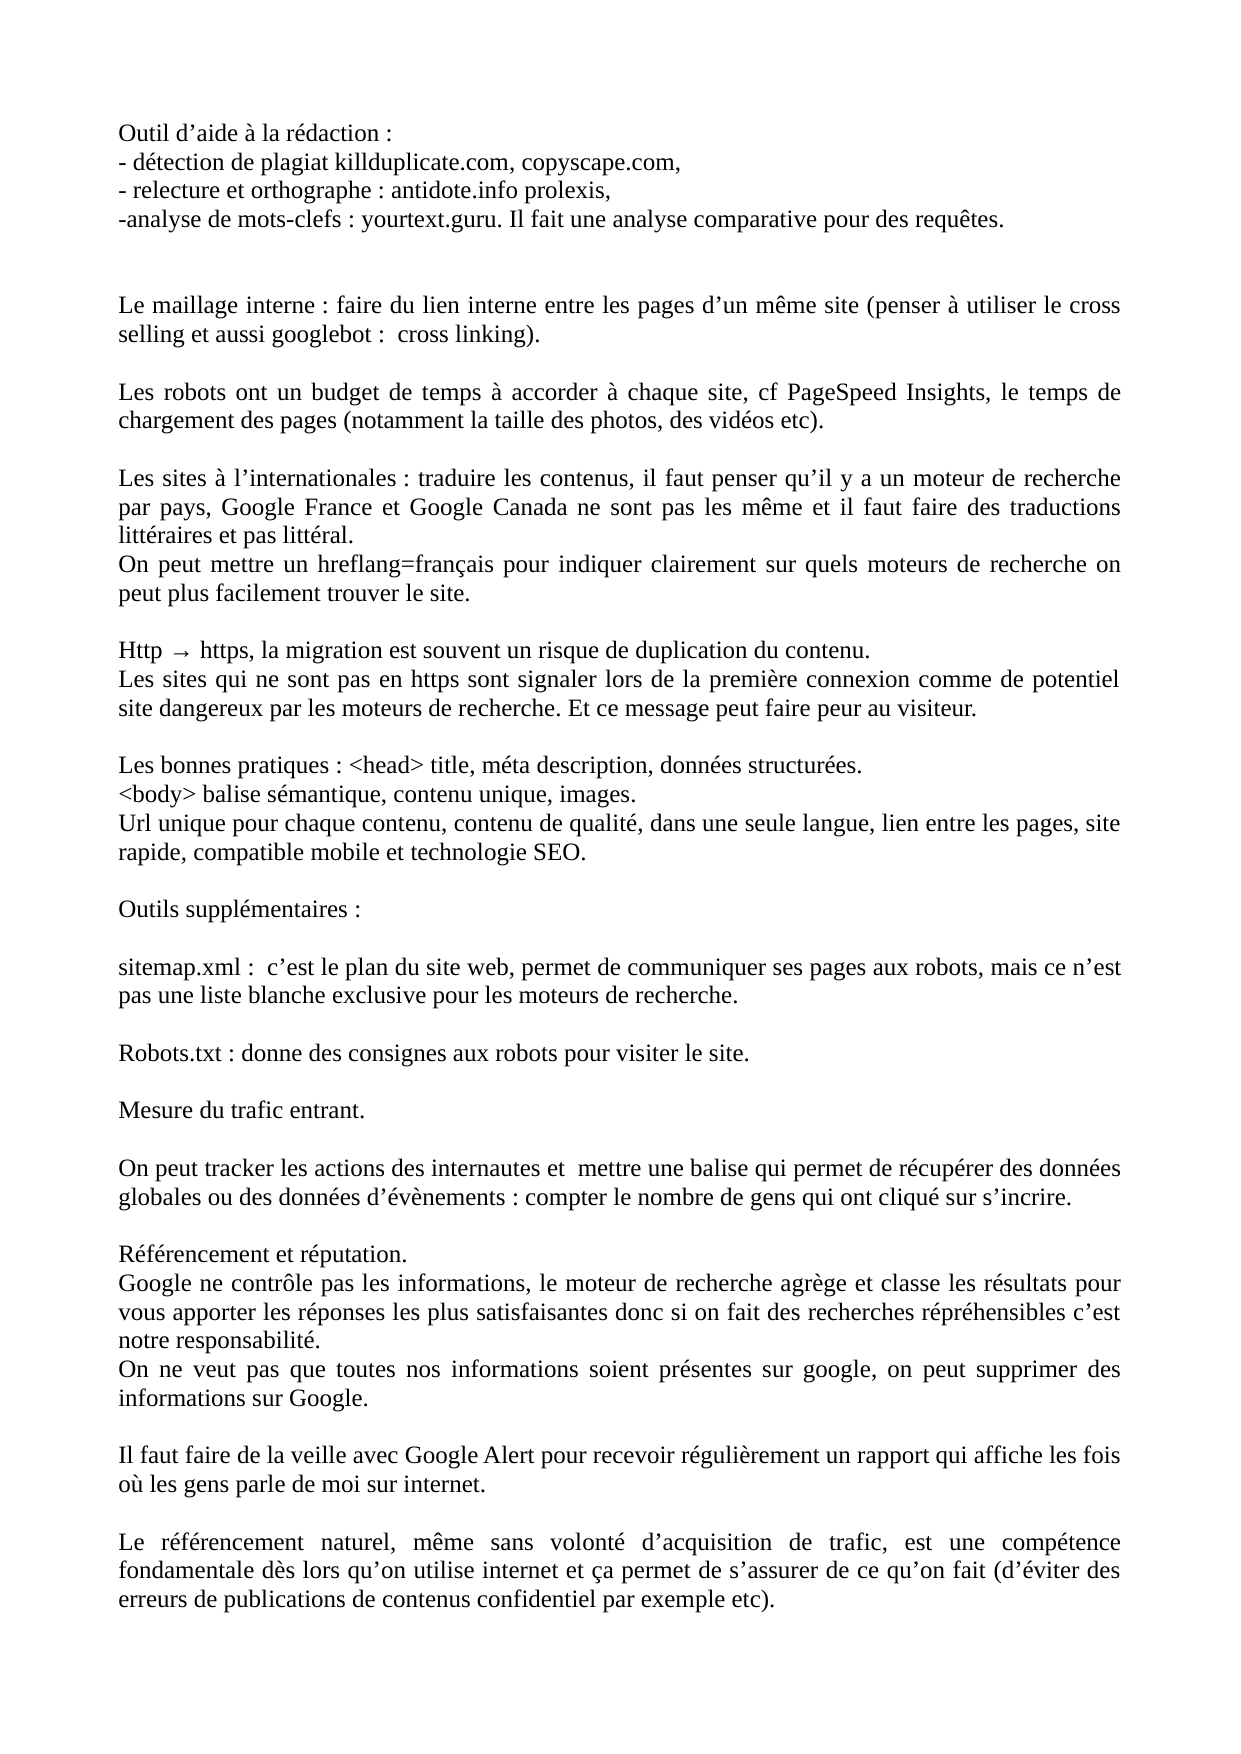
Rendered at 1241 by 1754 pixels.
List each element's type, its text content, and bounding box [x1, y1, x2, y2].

text Les robots ont un budget de temps à accorder à chaque site, cf PageSpeed Insights, le temps de chargement des pages (notamment la taille des photos, des vidéos etc). [118, 377, 1122, 434]
text Robots.txt : donne des consignes aux robots pour visiter le site. [118, 1038, 1122, 1067]
text -analyse de mots-clefs : yourtext.guru. Il fait une analyse comparative pour des requêtes. [118, 204, 1122, 233]
text Les bonnes pratiques : <head> title, méta description, données structurées. [118, 751, 1122, 779]
text Les sites qui ne sont pas en https sont signaler lors de la première connexion comme de potentiel site dangereux par les moteurs de recherche. Et ce message peut faire peur au visiteur. [118, 664, 1122, 722]
text Mesure du trafic entrant. [118, 1096, 1122, 1124]
text Url unique pour chaque contenu, contenu de qualité, dans une seule langue, lien entre les pages, site rapide, compatible mobile et technologie SEO. [118, 808, 1122, 866]
text On ne veut pas que toutes nos informations soient présentes sur google, on peut supprimer des informations sur Google. [118, 1354, 1122, 1412]
text Le maillage interne : faire du lien interne entre les pages d’un même site (penser à utiliser le cross selling et aussi googlebot : cross linking). [118, 291, 1122, 348]
text sitemap.xml : c’est le plan du site web, permet de communiquer ses pages aux robots, mais ce n’est pas une liste blanche exclusive pour les moteurs de recherche. [118, 952, 1122, 1009]
text - relecture et orthographe : antidote.info prolexis, [118, 176, 1122, 204]
text Référencement et réputation. [118, 1239, 1122, 1268]
text - détection de plagiat killduplicate.com, copyscape.com, [118, 147, 1122, 176]
text On peut tracker les actions des internautes et mettre une balise qui permet de récupérer des données globales ou des données d’évènements : compter le nombre de gens qui ont cliqué sur s’incrire. [118, 1153, 1122, 1211]
text Le référencement naturel, même sans volonté d’acquisition de trafic, est une compétence fondamentale dès lors qu’on utilise internet et ça permet de s’assurer de ce qu’on fait (d’éviter des erreurs de publications de contenus confidentiel par exemple etc). [118, 1527, 1122, 1613]
text On peut mettre un hreflang=français pour indiquer clairement sur quels moteurs de recherche on peut plus facilement trouver le site. [118, 549, 1122, 607]
text <body> balise sémantique, contenu unique, images. [118, 779, 1122, 808]
text Les sites à l’internationales : traduire les contenus, il faut penser qu’il y a un moteur de recherche par pays, Google France et Google Canada ne sont pas les même et il faut faire des traductions littéraires et pas littéral. [118, 463, 1122, 549]
text Outil d’aide à la rédaction : [118, 118, 1122, 147]
text Google ne contrôle pas les informations, le moteur de recherche agrège et classe les résultats pour vous apporter les réponses les plus satisfaisantes donc si on fait des recherches répréhensibles c’est notre responsabilité. [118, 1268, 1122, 1354]
text Http → https, la migration est souvent un risque de duplication du contenu. [118, 636, 1122, 664]
text Il faut faire de la veille avec Google Alert pour recevoir régulièrement un rapport qui affiche les fois où les gens parle de moi sur internet. [118, 1441, 1122, 1498]
text Outils supplémentaires : [118, 894, 1122, 923]
